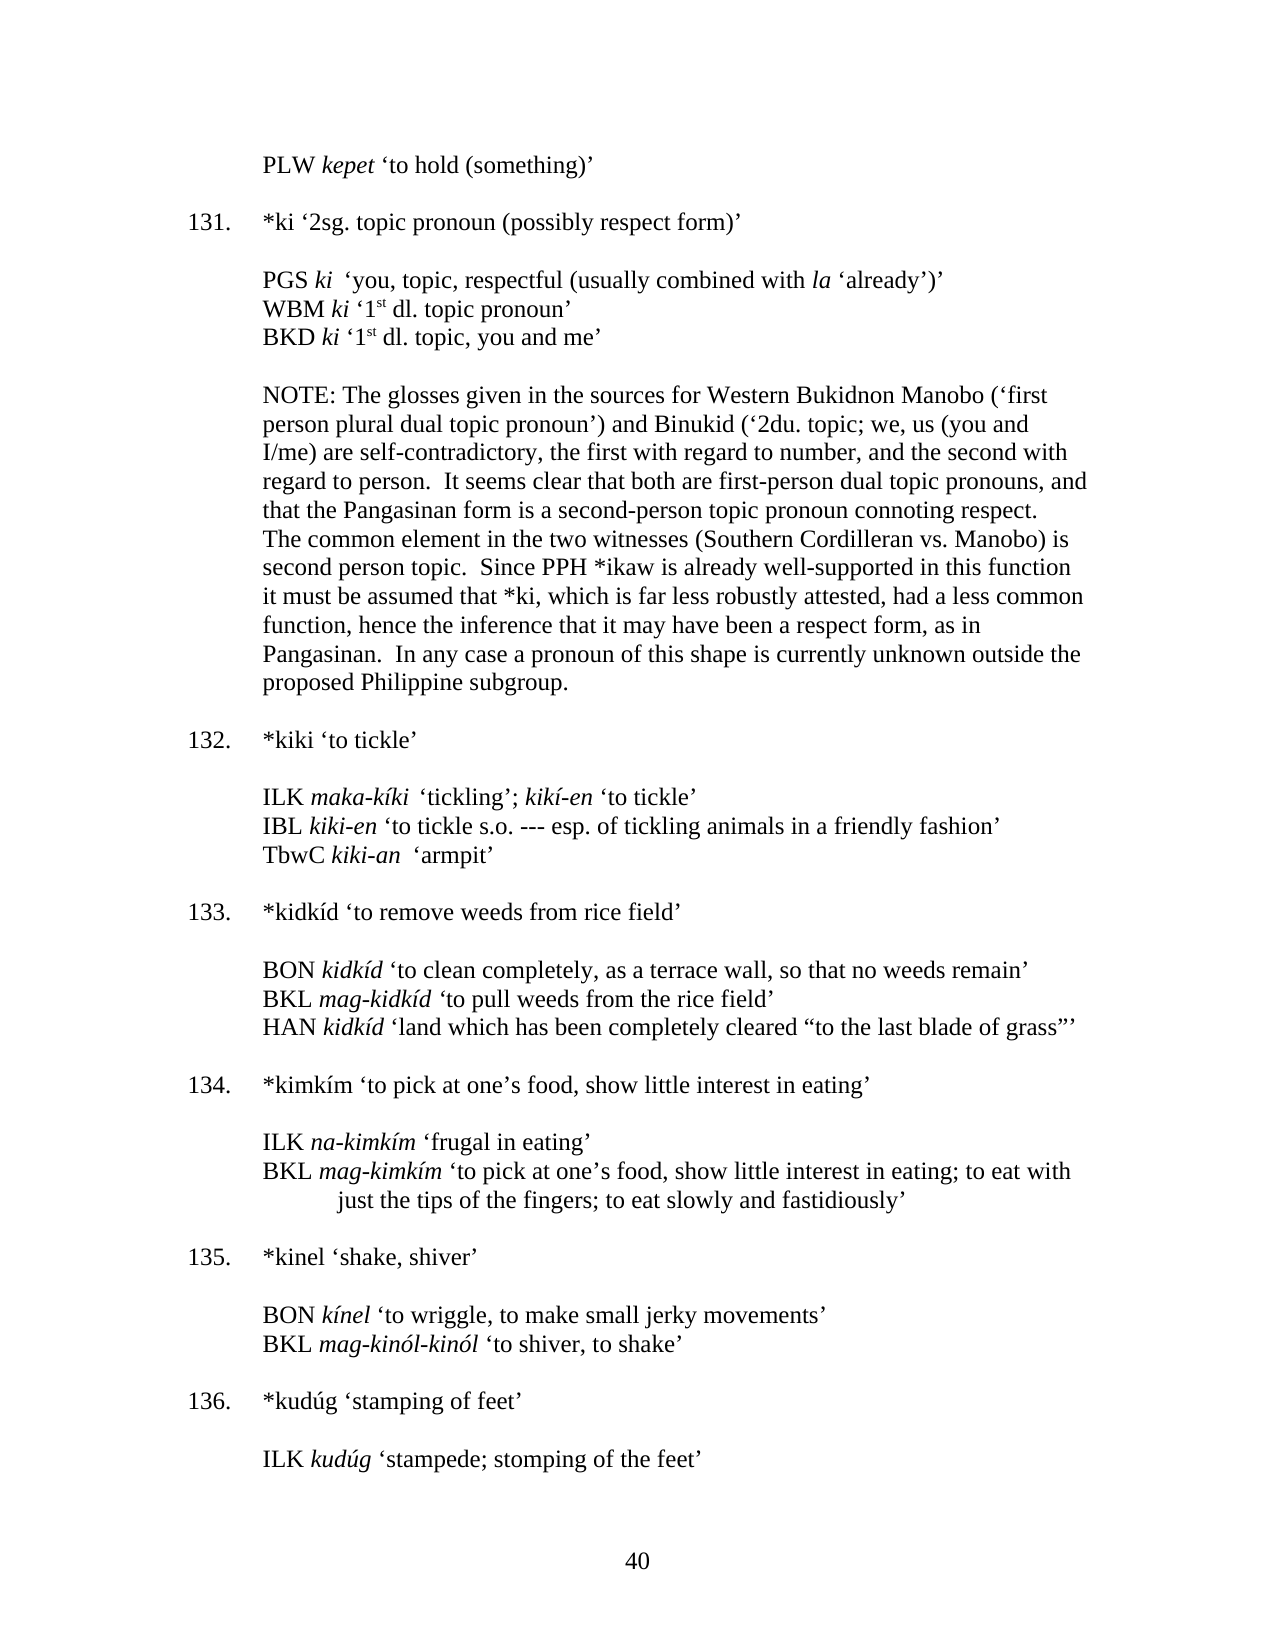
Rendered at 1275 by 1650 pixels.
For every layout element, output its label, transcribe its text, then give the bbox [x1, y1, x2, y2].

text 131. *ki ‘2sg. topic pronoun (possibly respect form)’ [187, 207, 1087, 236]
text BON kidkíd ‘to clean completely, as a terrace wall, so that no weeds remain’ [187, 955, 1087, 984]
text BKD ki ‘1st dl. topic, you and me’ [187, 322, 1087, 351]
text NOTE: The glosses given in the sources for Western Bukidnon Manobo (‘first person plural dual topic pronoun’) and Binukid (‘2du. topic; we, us (you and I/me) are self-contradictory, the first with regard to number, and the second with regard to person. It seems clear that both are first-person dual topic pronouns, and that the Pangasinan form is a second-person topic pronoun connoting respect. The common element in the two witnesses (Southern Cordilleran vs. Manobo) is second person topic. Since PPH *ikaw is already well-supported in this function it must be assumed that *ki, which is far less robustly attested, had a less common function, hence the inference that it may have been a respect form, as in Pangasinan. In any case a pronoun of this shape is currently unknown outside the proposed Philippine subgroup. [262, 380, 1087, 696]
text just the tips of the fingers; to eat slowly and fastidiously’ [262, 1185, 1087, 1214]
text BON kínel ‘to wriggle, to make small jerky movements’ [187, 1300, 1087, 1329]
text BKL mag-kimkím ‘to pick at one’s food, show little interest in eating; to eat with [187, 1156, 1087, 1185]
text 134. *kimkím ‘to pick at one’s food, show little interest in eating’ [187, 1070, 1087, 1099]
text 136. *kudúg ‘stamping of feet’ [187, 1386, 1087, 1415]
text ILK maka-kíki ‘tickling’; kikí-en ‘to tickle’ [187, 782, 1087, 811]
text WBM ki ‘1st dl. topic pronoun’ [187, 294, 1087, 322]
text BKL mag-kidkíd ‘to pull weeds from the rice field’ [187, 984, 1087, 1012]
text ILK kudúg ‘stampede; stomping of the feet’ [187, 1444, 1087, 1472]
text 132. *kiki ‘to tickle’ [187, 725, 1087, 754]
text BKL mag-kinól-kinól ‘to shiver, to shake’ [187, 1329, 1087, 1357]
text ILK na-kimkím ‘frugal in eating’ [187, 1127, 1087, 1156]
text PLW kepet ‘to hold (something)’ [187, 150, 1087, 179]
text IBL kiki-en ‘to tickle s.o. --- esp. of tickling animals in a friendly fashion’ [187, 811, 1087, 840]
text PGS ki ‘you, topic, respectful (usually combined with la ‘already’)’ [187, 265, 1087, 294]
text TbwC kiki-an ‘armpit’ [187, 840, 1087, 869]
text 133. *kidkíd ‘to remove weeds from rice field’ [187, 897, 1087, 926]
text HAN kidkíd ‘land which has been completely cleared “to the last blade of grass”’ [187, 1012, 1087, 1041]
text 135. *kinel ‘shake, shiver’ [187, 1242, 1087, 1271]
